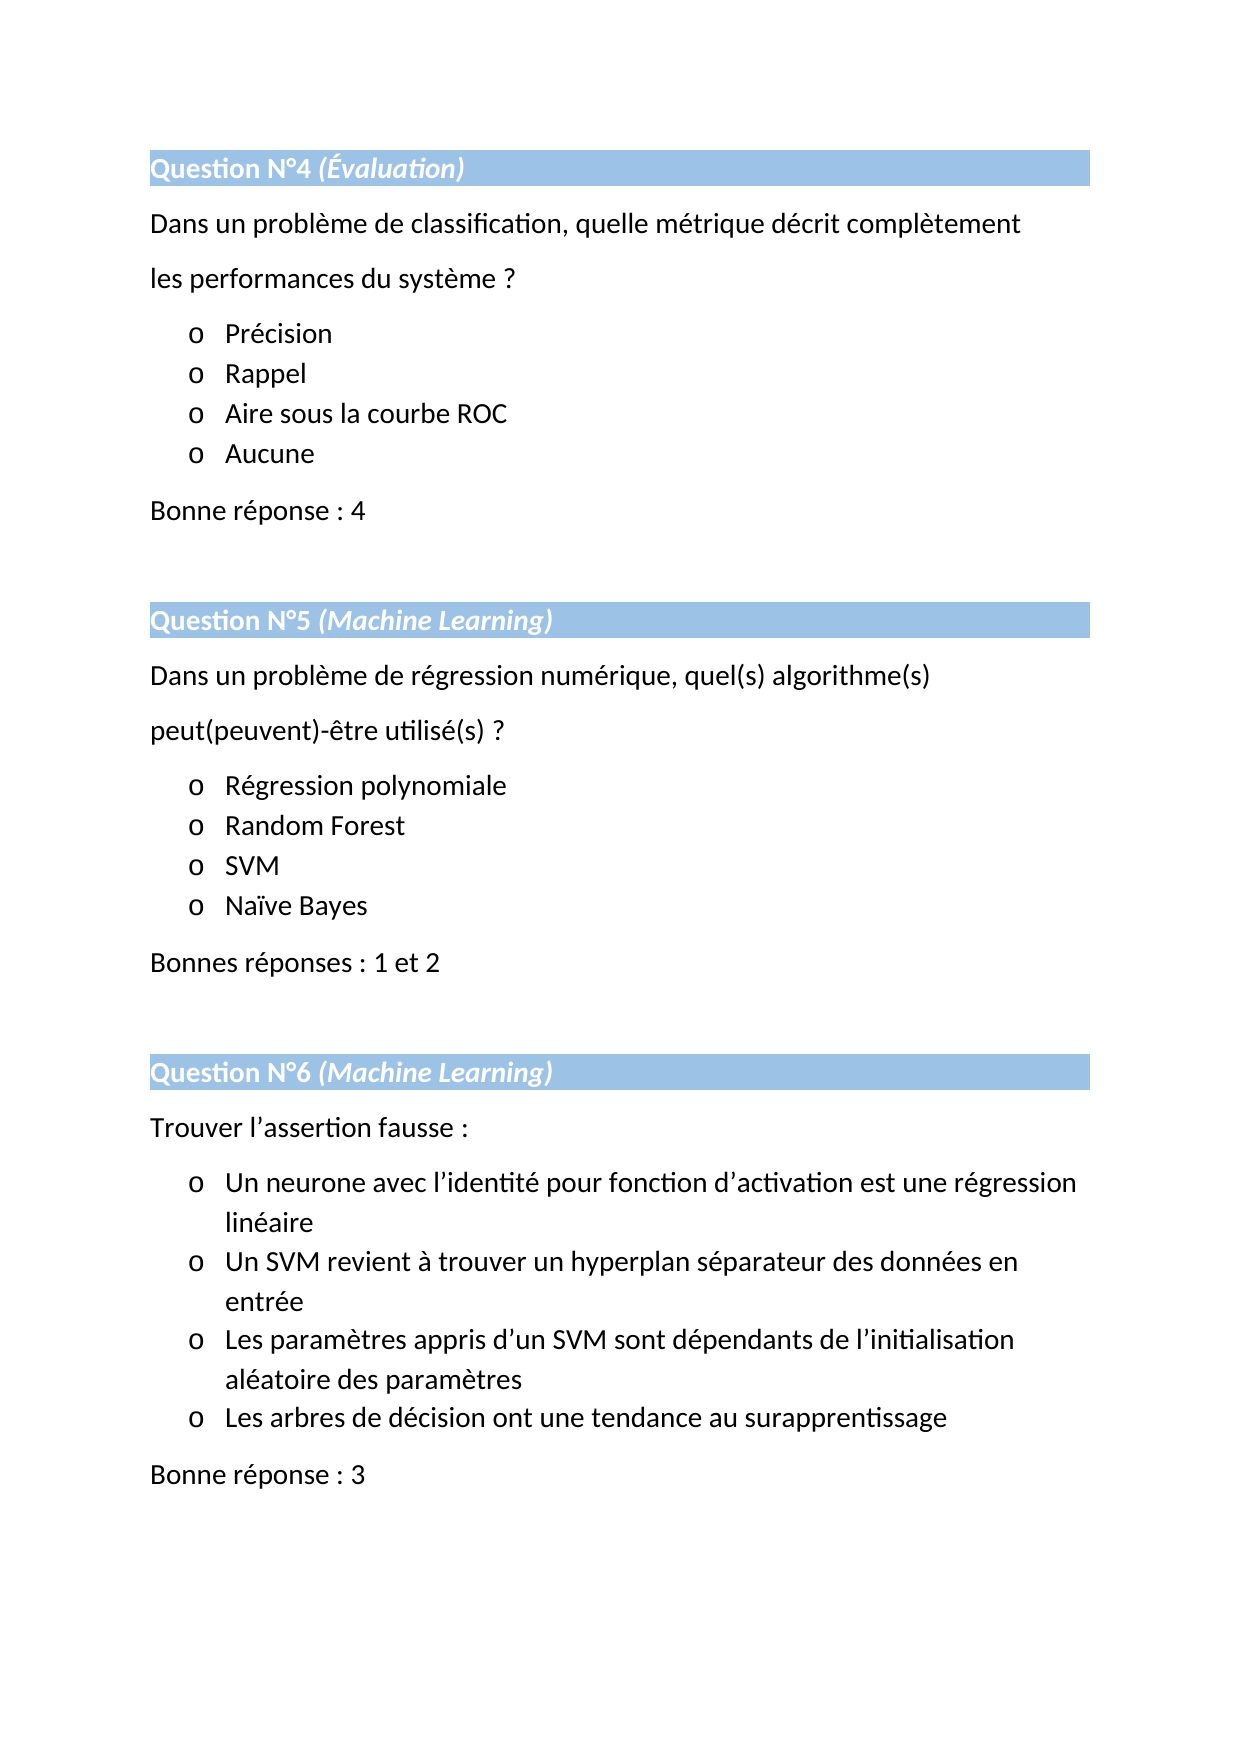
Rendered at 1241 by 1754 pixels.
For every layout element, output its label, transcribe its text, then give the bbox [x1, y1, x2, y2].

list Un neurone avec l’identité pour fonction d’activation est une régression linéaire [187, 1164, 1090, 1240]
text Question N°5 (Machine Learning) [150, 602, 1090, 638]
list Les arbres de décision ont une tendance au surapprentissage [187, 1399, 1090, 1437]
list SVM [187, 847, 1090, 884]
text Bonne réponse : 4 [150, 492, 1090, 528]
list Un SVM revient à trouver un hyperplan séparateur des données en entrée [187, 1243, 1090, 1318]
list Naïve Bayes [187, 887, 1090, 924]
list Précision [187, 315, 1090, 352]
list Aucune [187, 435, 1090, 472]
text Bonne réponse : 3 [150, 1456, 1090, 1492]
text les performances du système ? [150, 260, 1090, 296]
text Bonnes réponses : 1 et 2 [150, 944, 1090, 980]
text Dans un problème de classification, quelle métrique décrit complètement [150, 205, 1090, 241]
list Aire sous la courbe ROC [187, 395, 1090, 432]
list Random Forest [187, 807, 1090, 844]
text peut(peuvent)-être utilisé(s) ? [150, 712, 1090, 748]
list Régression polynomiale [187, 767, 1090, 804]
list Les paramètres appris d’un SVM sont dépendants de l’initialisation aléatoire des paramètres [187, 1321, 1090, 1397]
text Question N°4 (Évaluation) [150, 150, 1090, 186]
text Question N°6 (Machine Learning) [150, 1054, 1090, 1090]
list Rappel [187, 355, 1090, 392]
text Dans un problème de régression numérique, quel(s) algorithme(s) [150, 657, 1090, 693]
text Trouver l’assertion fausse : [150, 1109, 1090, 1145]
